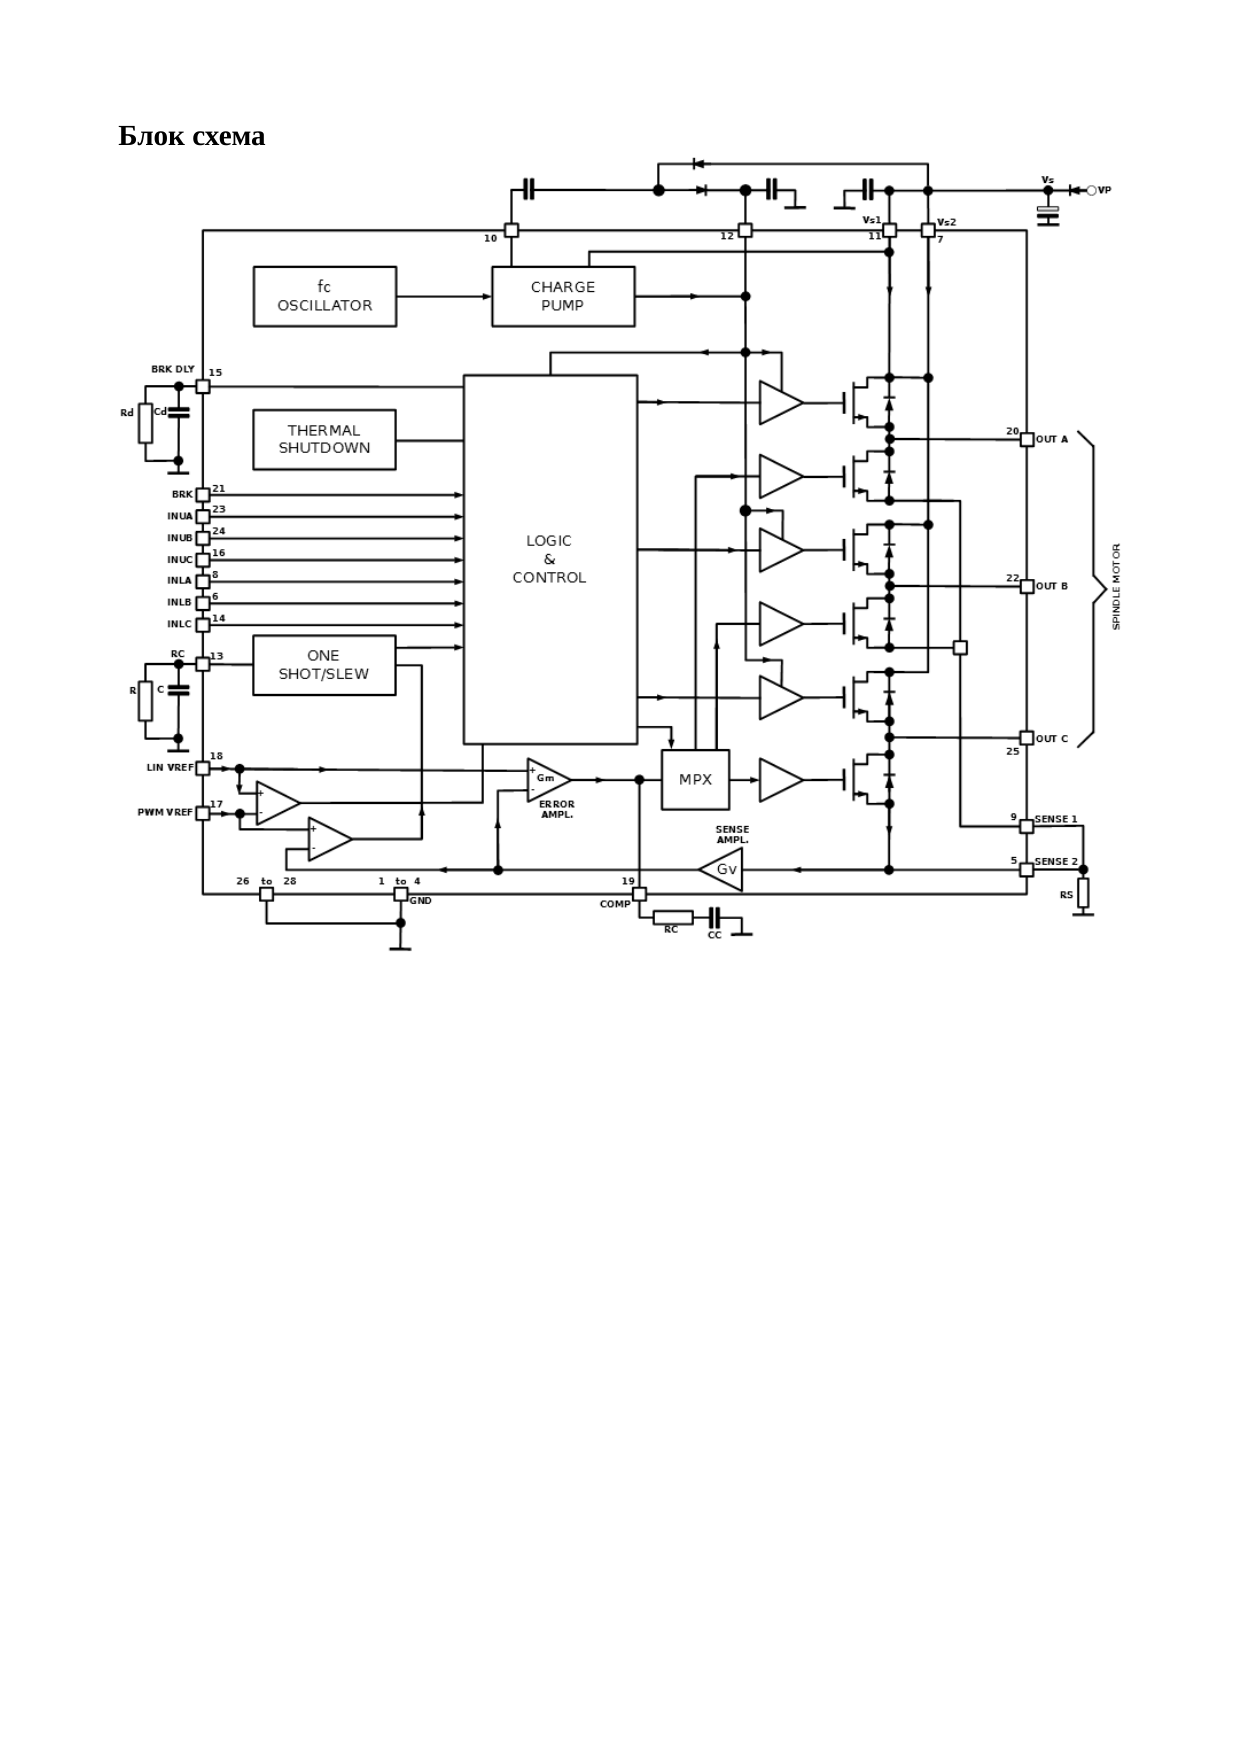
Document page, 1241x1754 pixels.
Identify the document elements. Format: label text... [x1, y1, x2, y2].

text Блок схема [118, 118, 1122, 151]
picture [118, 151, 1123, 966]
